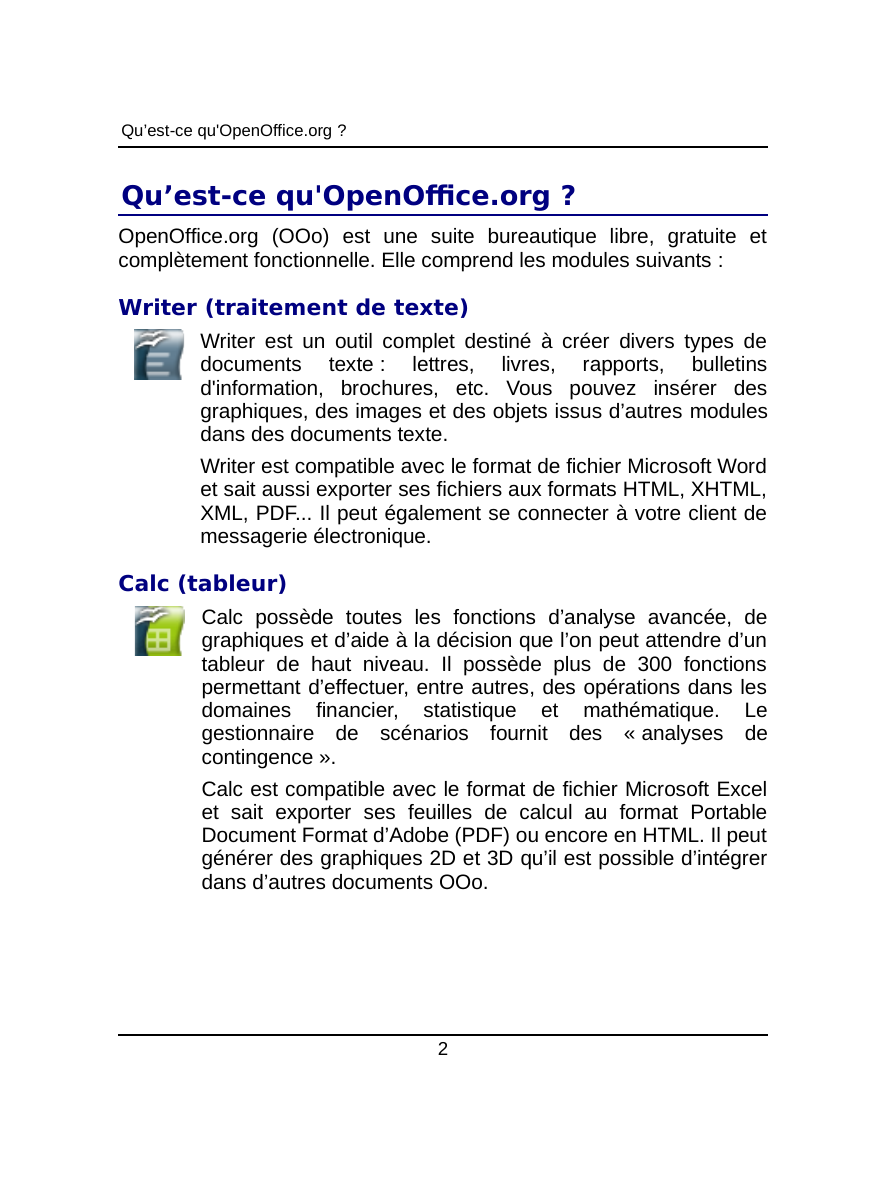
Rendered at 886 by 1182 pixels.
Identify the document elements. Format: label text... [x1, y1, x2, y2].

picture [134, 606, 185, 656]
text OpenOffice.org (OOo) est une suite bureautique libre, gratuite et complètement fonctionnelle. Elle comprend les modules suivants : [118, 225, 768, 272]
table_header Writer est un outil complet destiné à créer divers types de documents texte : lettres, livres, rapports, bulletins d'information, brochures, etc. Vous pouvez insérer des graphiques, des images et des objets issus d’autres modules dans des documents texte. Writer est compatible avec le format de fichier Microsoft Word et sait aussi exporter ses fichiers aux formats HTML, XHTML, XML, PDF... Il peut également se connecter à votre client de messagerie électronique. [200, 330, 768, 548]
table_header [118, 606, 201, 893]
table_header [118, 330, 200, 548]
subtitle Qu’est-ce qu'OpenOffice.org ? [118, 177, 768, 214]
subtitle Calc (tableur) [118, 571, 768, 597]
picture [134, 329, 185, 380]
subtitle Writer (traitement de texte) [118, 295, 768, 321]
table_header Calc possède toutes les fonctions d’analyse avancée, de graphiques et d’aide à la décision que l’on peut attendre d’un tableur de haut niveau. Il possède plus de 300 fonctions permettant d’effectuer, entre autres, des opérations dans les domaines financier, statistique et mathématique. Le gestionnaire de scénarios fournit des « analyses de contingence ». Calc est compatible avec le format de fichier Microsoft Excel et sait exporter ses feuilles de calcul au format Portable Document Format d’Adobe (PDF) ou encore en HTML. Il peut générer des graphiques 2D et 3D qu’il est possible d’intégrer dans d’autres documents OOo. [201, 606, 768, 893]
